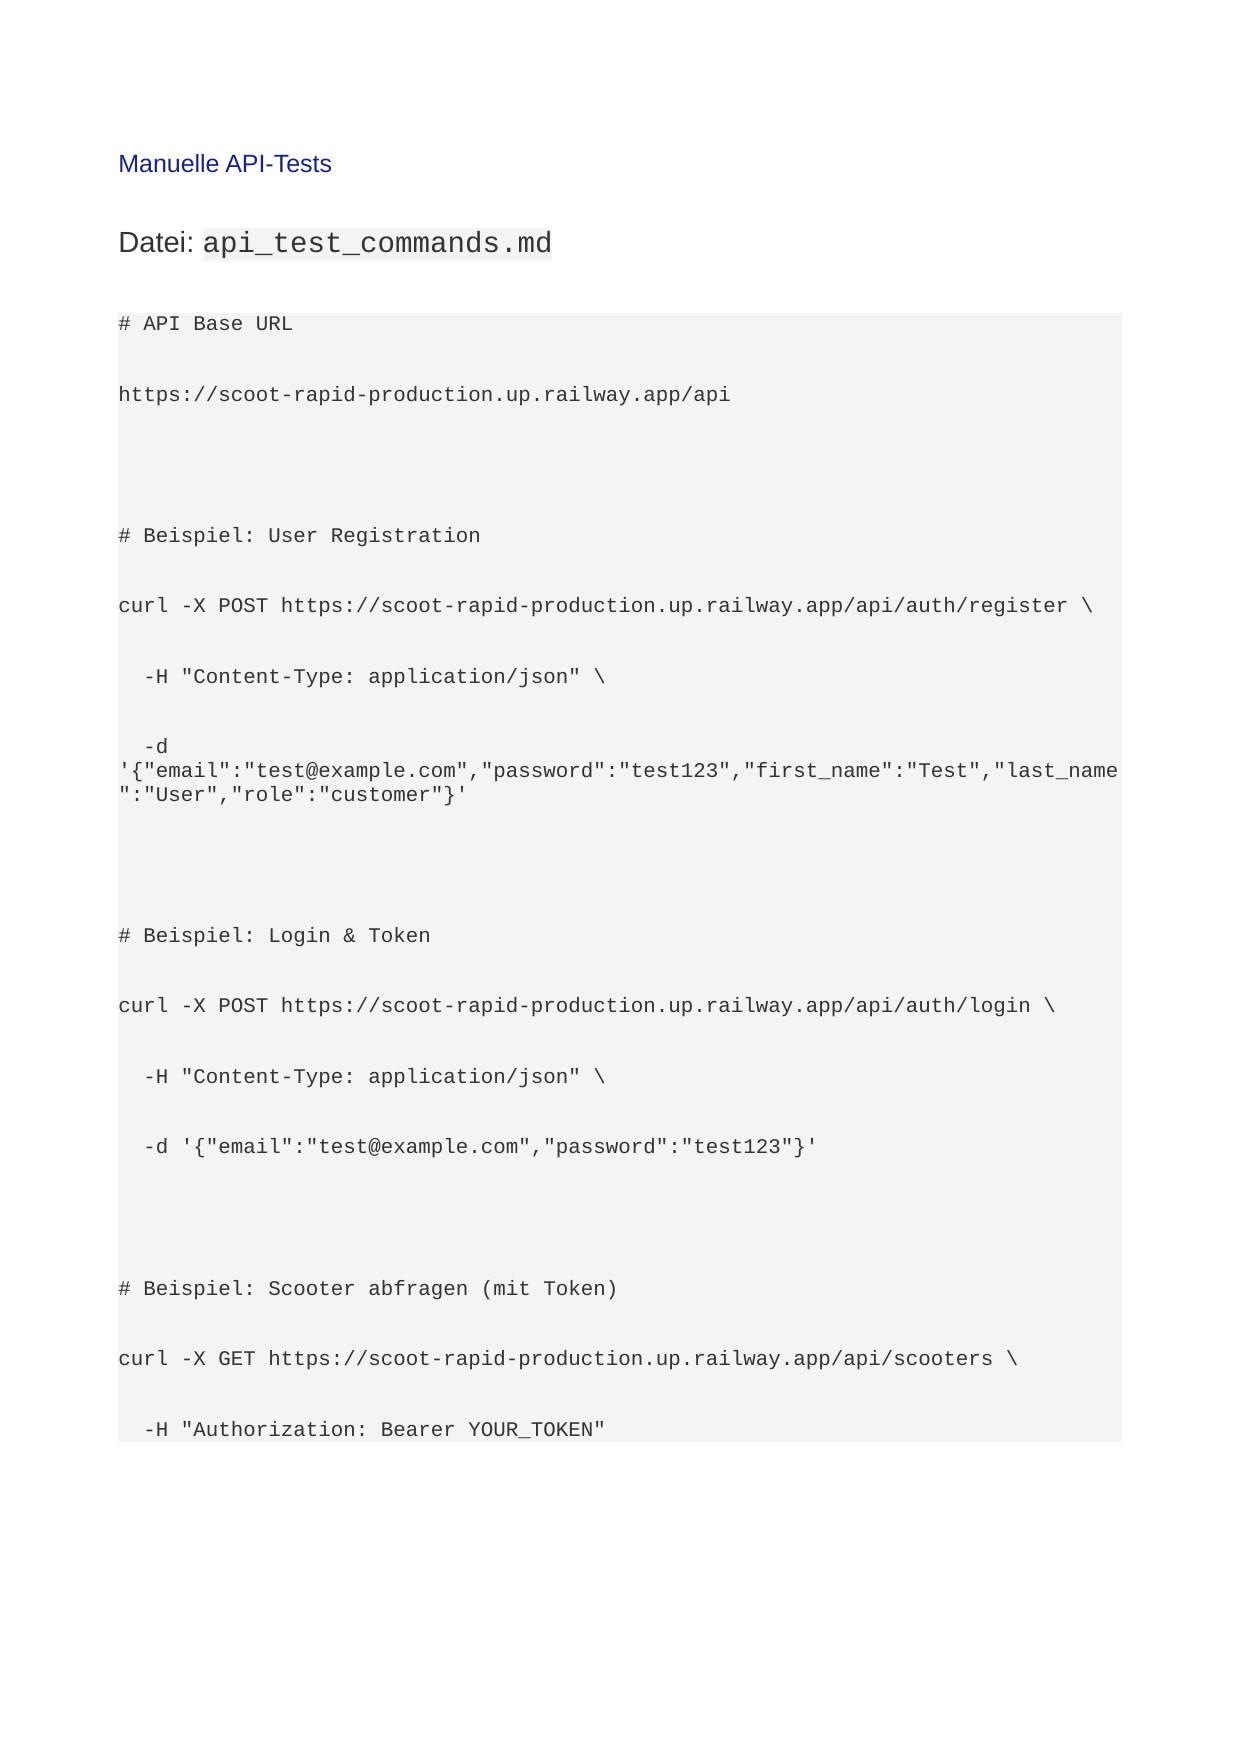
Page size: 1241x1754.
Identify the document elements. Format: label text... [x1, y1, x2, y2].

text # Beispiel: Scooter abfragen (mit Token) [118, 1277, 1122, 1301]
text Datei: api_test_commands.md [118, 225, 1122, 261]
text https://scoot-rapid-production.up.railway.app/api [118, 384, 1122, 408]
text -H "Authorization: Bearer YOUR_TOKEN" [118, 1418, 1122, 1442]
text curl -X POST https://scoot-rapid-production.up.railway.app/api/auth/register \ [118, 596, 1122, 619]
text -H "Content-Type: application/json" \ [118, 666, 1122, 690]
text -d '{"email":"test@example.com","password":"test123"}' [118, 1136, 1122, 1160]
text curl -X GET https://scoot-rapid-production.up.railway.app/api/scooters \ [118, 1348, 1122, 1372]
text curl -X POST https://scoot-rapid-production.up.railway.app/api/auth/login \ [118, 995, 1122, 1019]
subtitle Manuelle API-Tests [118, 149, 1122, 178]
text # Beispiel: User Registration [118, 525, 1122, 549]
text # Beispiel: Login & Token [118, 925, 1122, 948]
text -d '{"email":"test@example.com","password":"test123","first_name":"Test","last_name":"User","role":"customer"}' [118, 737, 1122, 807]
text # API Base URL [118, 313, 1122, 337]
text -H "Content-Type: application/json" \ [118, 1066, 1122, 1089]
